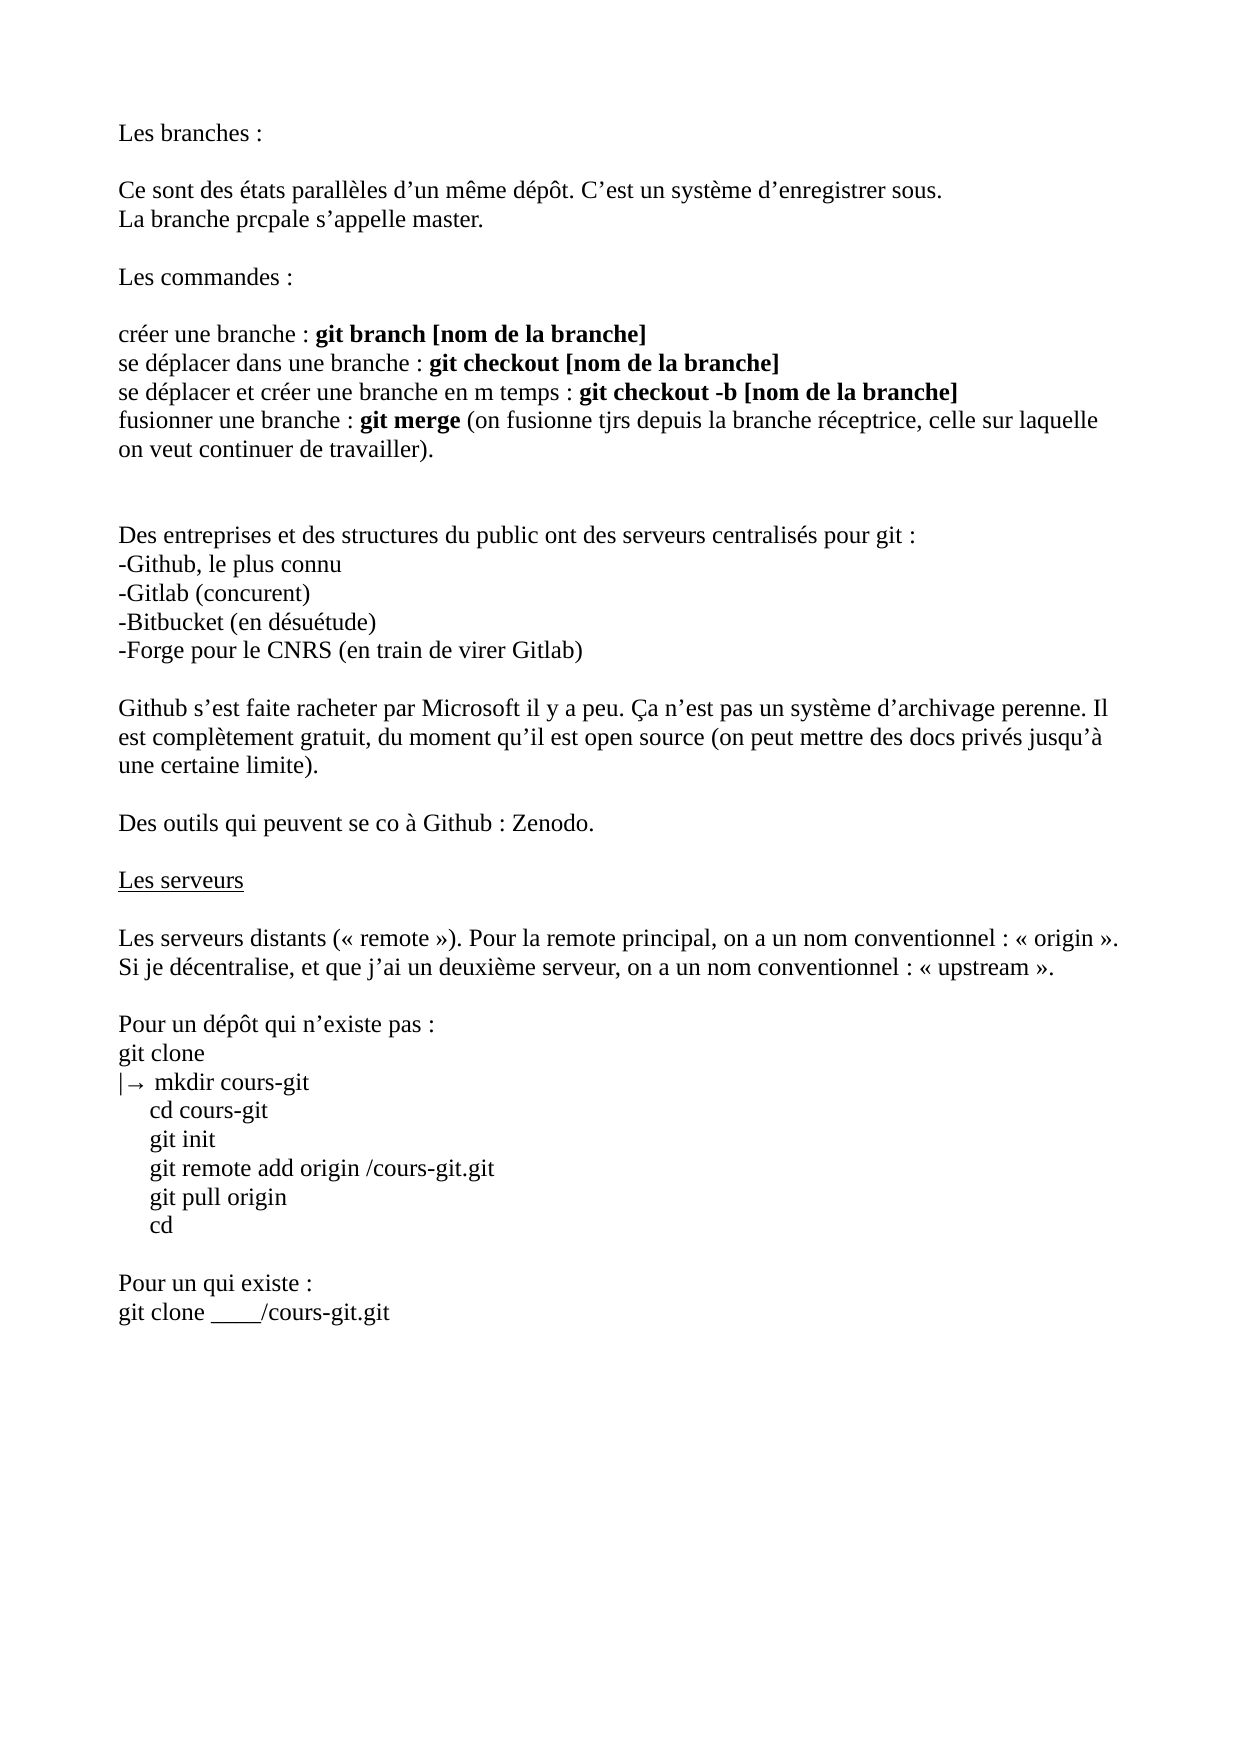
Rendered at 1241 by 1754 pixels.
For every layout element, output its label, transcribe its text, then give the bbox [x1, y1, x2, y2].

text Des entreprises et des structures du public ont des serveurs centralisés pour git : [118, 521, 1122, 549]
text Les commandes : [118, 262, 1122, 291]
text Des outils qui peuvent se co à Github : Zenodo. [118, 808, 1122, 837]
text |→ mkdir cours-git [118, 1067, 1122, 1096]
text git clone ____/cours-git.git [118, 1297, 1122, 1326]
text Github s’est faite racheter par Microsoft il y a peu. Ça n’est pas un système d’archivage perenne. Il est complètement gratuit, du moment qu’il est open source (on peut mettre des docs privés jusqu’à une certaine limite). [118, 693, 1122, 779]
text se déplacer dans une branche : git checkout [nom de la branche] [118, 348, 1122, 377]
text git init [118, 1124, 1122, 1153]
text -Forge pour le CNRS (en train de virer Gitlab) [118, 636, 1122, 664]
text -Github, le plus connu [118, 549, 1122, 578]
text -Bitbucket (en désuétude) [118, 607, 1122, 636]
text Pour un qui existe : [118, 1268, 1122, 1297]
text se déplacer et créer une branche en m temps : git checkout -b [nom de la branche] [118, 377, 1122, 406]
text Les serveurs distants (« remote »). Pour la remote principal, on a un nom conventionnel : « origin ». Si je décentralise, et que j’ai un deuxième serveur, on a un nom conventionnel : « upstream ». [118, 923, 1122, 981]
text Les serveurs [118, 866, 1122, 894]
text git remote add origin /cours-git.git [118, 1153, 1122, 1182]
text fusionner une branche : git merge (on fusionne tjrs depuis la branche réceptrice, celle sur laquelle on veut continuer de travailler). [118, 406, 1122, 463]
text Ce sont des états parallèles d’un même dépôt. C’est un système d’enregistrer sous. [118, 176, 1122, 204]
text La branche prcpale s’appelle master. [118, 204, 1122, 233]
text git pull origin [118, 1182, 1122, 1211]
text git clone [118, 1038, 1122, 1067]
text Les branches : [118, 118, 1122, 147]
text Pour un dépôt qui n’existe pas : [118, 1009, 1122, 1038]
text -Gitlab (concurent) [118, 578, 1122, 607]
text créer une branche : git branch [nom de la branche] [118, 319, 1122, 348]
text cd [118, 1211, 1122, 1239]
text cd cours-git [118, 1096, 1122, 1124]
